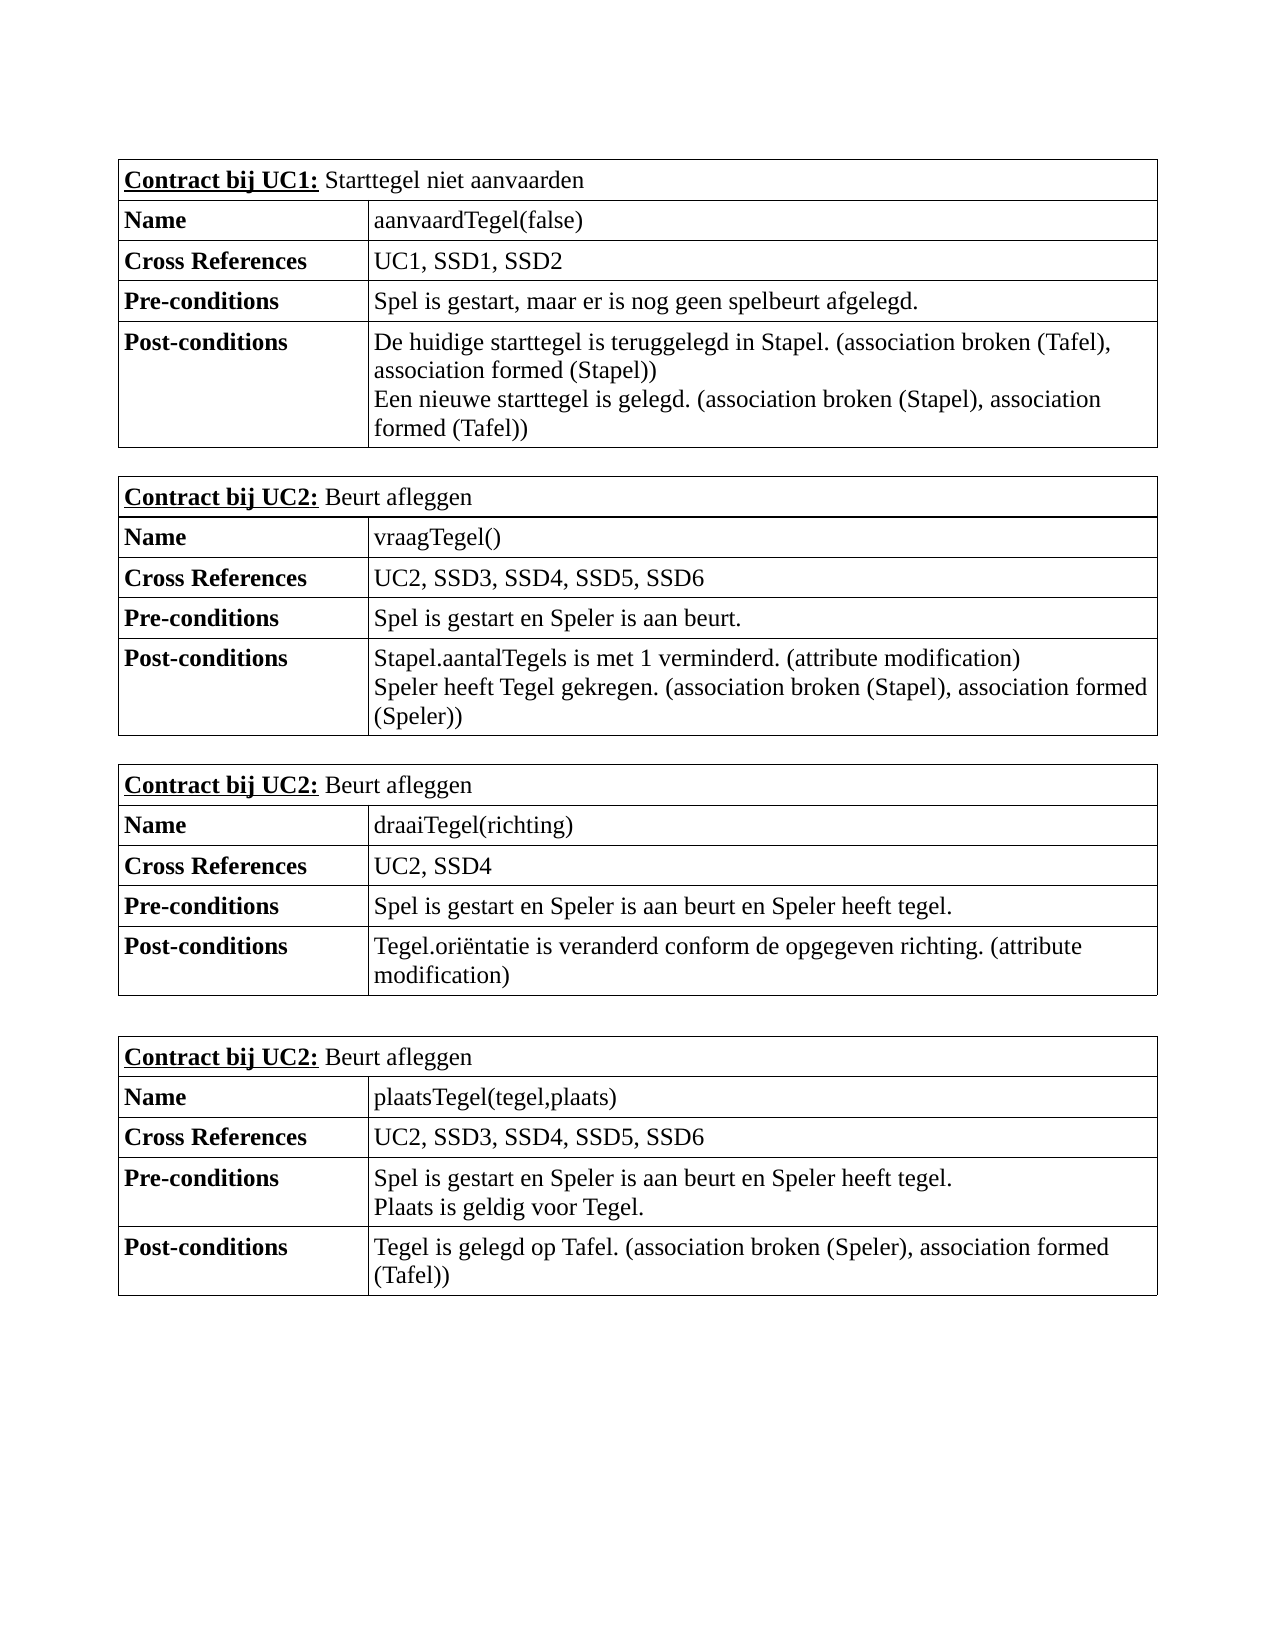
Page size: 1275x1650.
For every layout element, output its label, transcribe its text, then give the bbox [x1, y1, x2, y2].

table_header aanvaardTegel(false) [369, 201, 1157, 240]
table_cell UC2, SSD3, SSD4, SSD5, SSD6 [369, 558, 1157, 597]
table_cell UC2, SSD3, SSD4, SSD5, SSD6 [369, 1118, 1157, 1157]
table_header vraagTegel() [369, 518, 1157, 557]
table_cell Tegel is gelegd op Tafel. (association broken (Speler), association formed (Tafel)) [369, 1227, 1157, 1295]
table_cell UC1, SSD1, SSD2 [369, 241, 1157, 280]
table_cell Cross References [119, 241, 368, 280]
table_cell Spel is gestart en Speler is aan beurt en Speler heeft tegel. Plaats is geldig voor Tegel. [369, 1158, 1157, 1226]
table_cell Cross References [119, 846, 368, 885]
table_cell Spel is gestart en Speler is aan beurt en Speler heeft tegel. [369, 886, 1157, 926]
table_header Contract bij UC2: Beurt afleggen [119, 477, 1157, 516]
table_header Name [119, 518, 368, 557]
table_header Contract bij UC2: Beurt afleggen [119, 765, 1157, 804]
table_cell Pre-conditions [119, 1158, 368, 1226]
table_cell Post-conditions [119, 927, 368, 994]
table_cell De huidige starttegel is teruggelegd in Stapel. (association broken (Tafel), association formed (Stapel)) Een nieuwe starttegel is gelegd. (association broken (Stapel), association formed (Tafel)) [369, 322, 1157, 447]
table_cell Post-conditions [119, 639, 368, 735]
table_cell Pre-conditions [119, 281, 368, 321]
table_cell Pre-conditions [119, 886, 368, 926]
table_cell Spel is gestart, maar er is nog geen spelbeurt afgelegd. [369, 281, 1157, 321]
table_header Name [119, 806, 368, 845]
table_cell Post-conditions [119, 322, 368, 447]
table_cell Tegel.oriëntatie is veranderd conform de opgegeven richting. (attribute modification) [369, 927, 1157, 994]
table_cell Post-conditions [119, 1227, 368, 1295]
table_cell Spel is gestart en Speler is aan beurt. [369, 598, 1157, 637]
table_cell Pre-conditions [119, 598, 368, 637]
table_header Name [119, 1077, 368, 1117]
table_cell Stapel.aantalTegels is met 1 verminderd. (attribute modification) Speler heeft Tegel gekregen. (association broken (Stapel), association formed (Speler)) [369, 639, 1157, 735]
table_header Contract bij UC1: Starttegel niet aanvaarden [119, 160, 1157, 200]
table_cell Cross References [119, 1118, 368, 1157]
table_header Name [119, 201, 368, 240]
table_header draaiTegel(richting) [369, 806, 1157, 845]
table_header Contract bij UC2: Beurt afleggen [119, 1037, 1157, 1076]
table_cell UC2, SSD4 [369, 846, 1157, 885]
table_header plaatsTegel(tegel,plaats) [369, 1077, 1157, 1117]
table_cell Cross References [119, 558, 368, 597]
